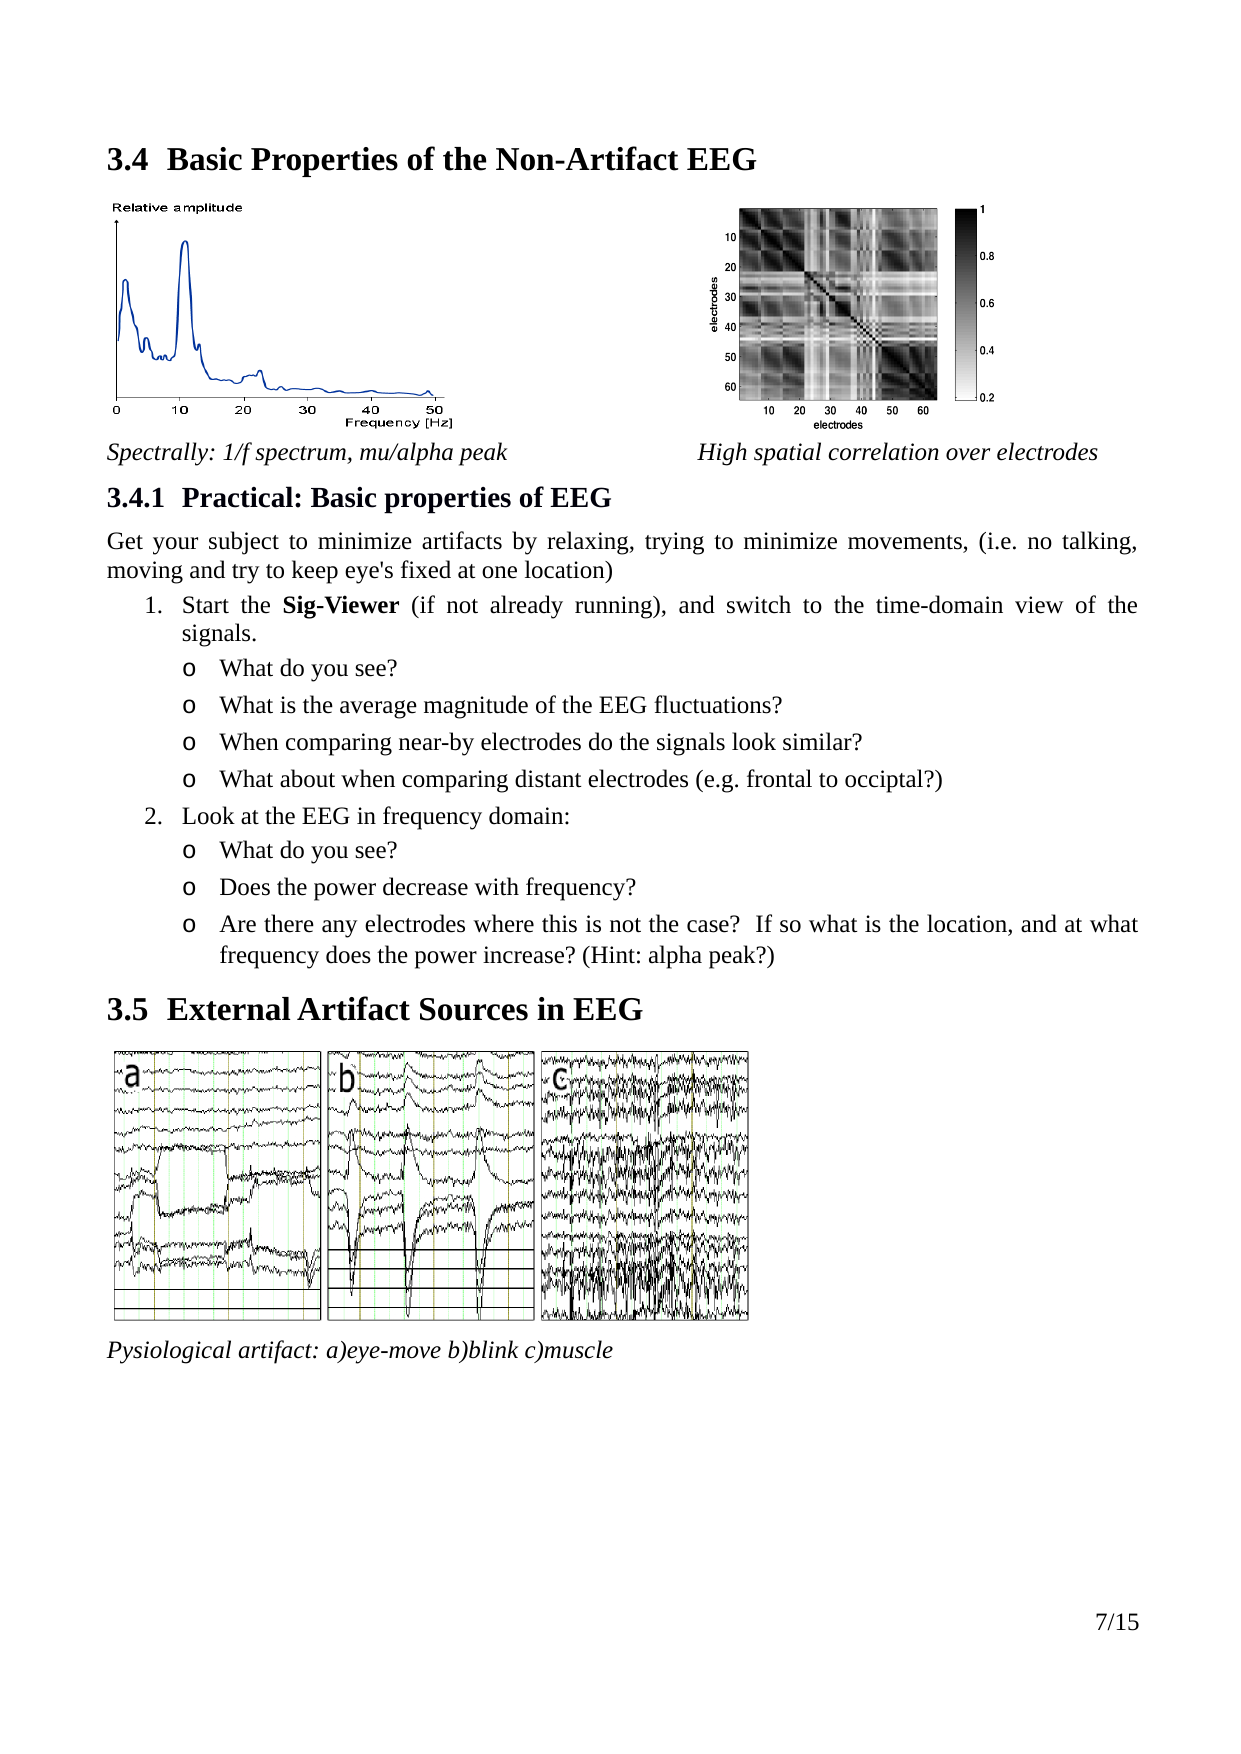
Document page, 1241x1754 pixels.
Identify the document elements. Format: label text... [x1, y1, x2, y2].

list Does the power decrease with frequency? [182, 872, 1139, 903]
text Pysiological artifact: a)eye-move b)blink c)muscle [107, 1335, 1139, 1363]
list Look at the EEG in frequency domain: [144, 801, 1139, 829]
picture [106, 200, 455, 431]
list Are there any electrodes where this is not the case? If so what is the location, and at what frequency does the power increase? (Hint: alpha peak?) [182, 909, 1139, 969]
list What is the average magnitude of the EEG fluctuations? [182, 690, 1139, 721]
text Spectrally: 1/f spectrum, mu/alpha peak High spatial correlation over electrodes [107, 437, 1139, 466]
picture [106, 1040, 755, 1329]
subtitle Basic Properties of the Non-Artifact EEG [107, 139, 1139, 177]
list When comparing near-by electrodes do the signals look similar? [182, 727, 1139, 758]
list Start the Sig-Viewer (if not already running), and switch to the time-domain view of the signals. [144, 590, 1139, 647]
list What about when comparing distant electrodes (e.g. frontal to occiptal?) [182, 764, 1139, 795]
picture [697, 189, 1023, 431]
list What do you see? [182, 836, 1139, 866]
subtitle Practical: Basic properties of EEG [107, 480, 1139, 514]
list What do you see? [182, 653, 1139, 684]
subtitle External Artifact Sources in EEG [107, 990, 1139, 1028]
text Get your subject to minimize artifacts by relaxing, trying to minimize movements, (i.e. no talking, moving and try to keep eye's fixed at one location) [107, 526, 1139, 584]
